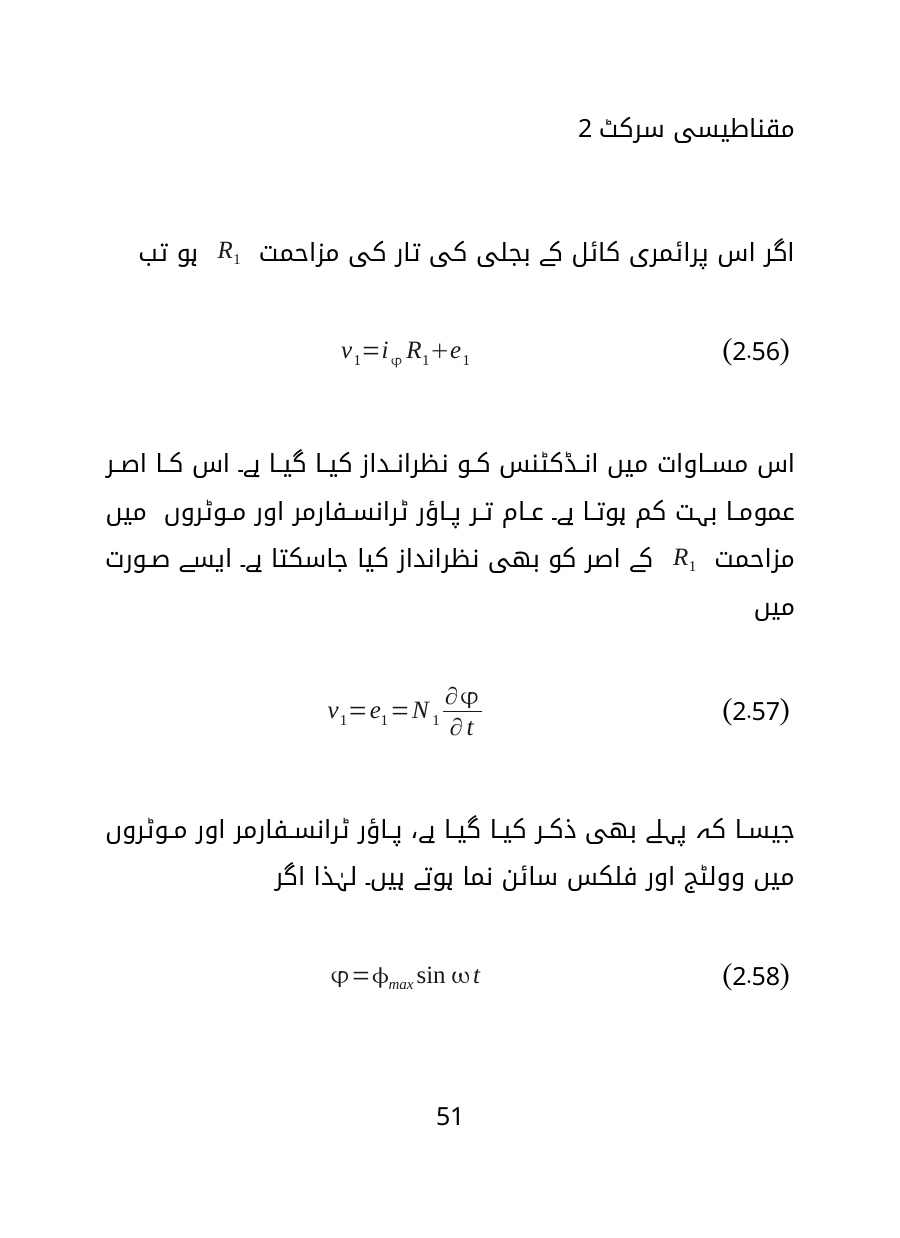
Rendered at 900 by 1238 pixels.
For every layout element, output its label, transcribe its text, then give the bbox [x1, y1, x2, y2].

table_header [105, 323, 698, 394]
table_header (2.57) [696, 677, 795, 760]
text اس مساوات میں انڈکٹنس کو نظرانداز کیا گیا ہے۔ اس کا اصر عموما بہت کم ہوتا ہے۔ عام تر پاؤر ٹرانسفارمر اور موٹروں میں مزاحمتکے اصر کو بھی نظرانداز کیا جاسکتا ہے۔ ایسے صورت میں [105, 441, 795, 630]
text اگر اس پرائمری کائل کے بجلی کی تار کی مزاحمتہو تب [105, 229, 795, 276]
text جیسا کہ پہلے بھی ذکر کیا گیا ہے، پاؤر ٹرانسفارمر اور موٹروں میں وولٹج اور فلکس سائن نما ہوتے ہیں۔ لہٰذا اگر [105, 806, 795, 901]
table_header [105, 677, 696, 760]
table_header [105, 948, 696, 1019]
table_header (2.58) [696, 948, 795, 1019]
table_header (2.56) [698, 323, 795, 394]
